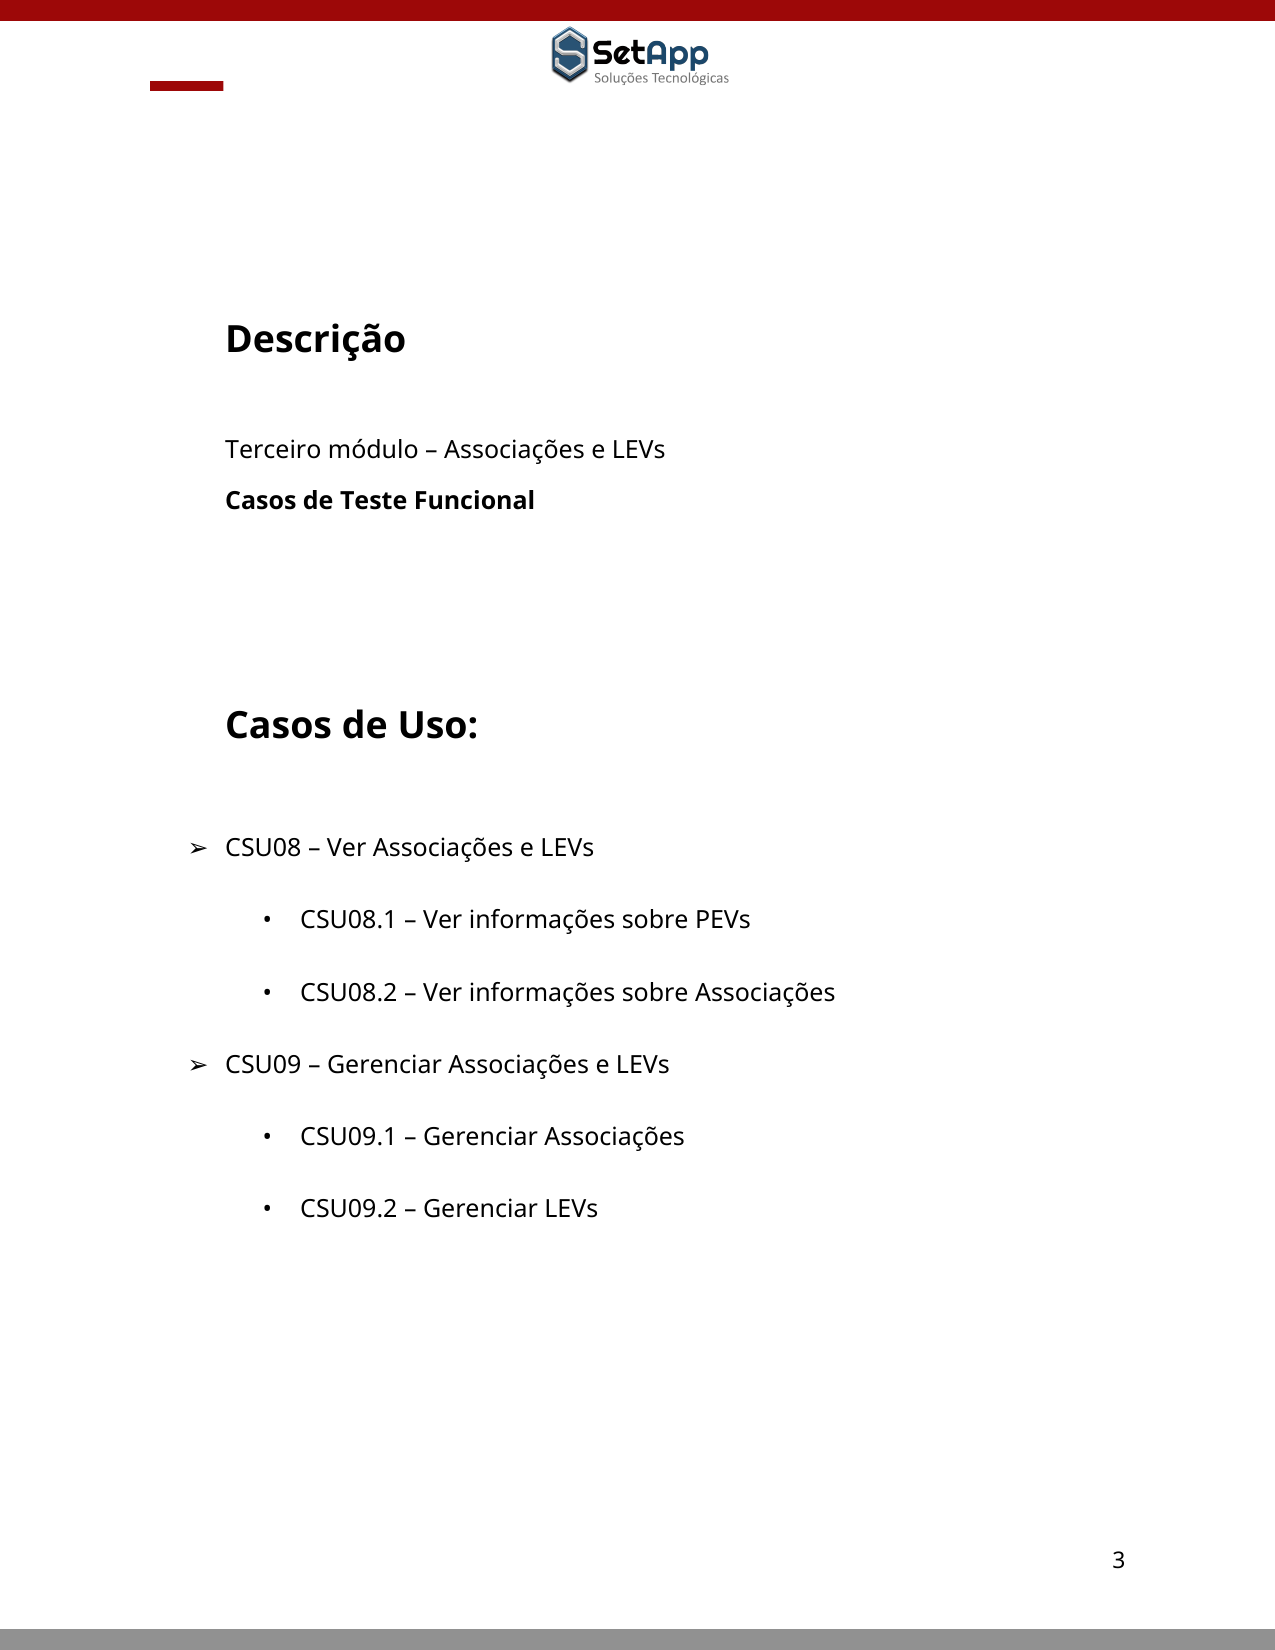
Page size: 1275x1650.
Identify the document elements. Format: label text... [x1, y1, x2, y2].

list Descrição [150, 313, 1125, 364]
picture [150, 81, 224, 91]
list CSU08.2 – Ver informações sobre Associações [262, 964, 1125, 1015]
picture [545, 25, 730, 88]
list CSU08.1 – Ver informações sobre PEVs [262, 892, 1125, 943]
picture [0, 1629, 1275, 1650]
list CSU08 – Ver Associações e LEVs [187, 820, 1125, 871]
list Terceiro módulo – Associações e LEVs [150, 432, 1125, 466]
list CSU09.2 – Gerenciar LEVs [262, 1180, 1125, 1231]
list Casos de Uso: [150, 699, 1125, 750]
picture [0, 0, 1275, 21]
list Casos de Teste Funcional [150, 483, 1125, 517]
list CSU09 – Gerenciar Associações e LEVs [187, 1036, 1125, 1087]
list CSU09.1 – Gerenciar Associações [262, 1108, 1125, 1159]
